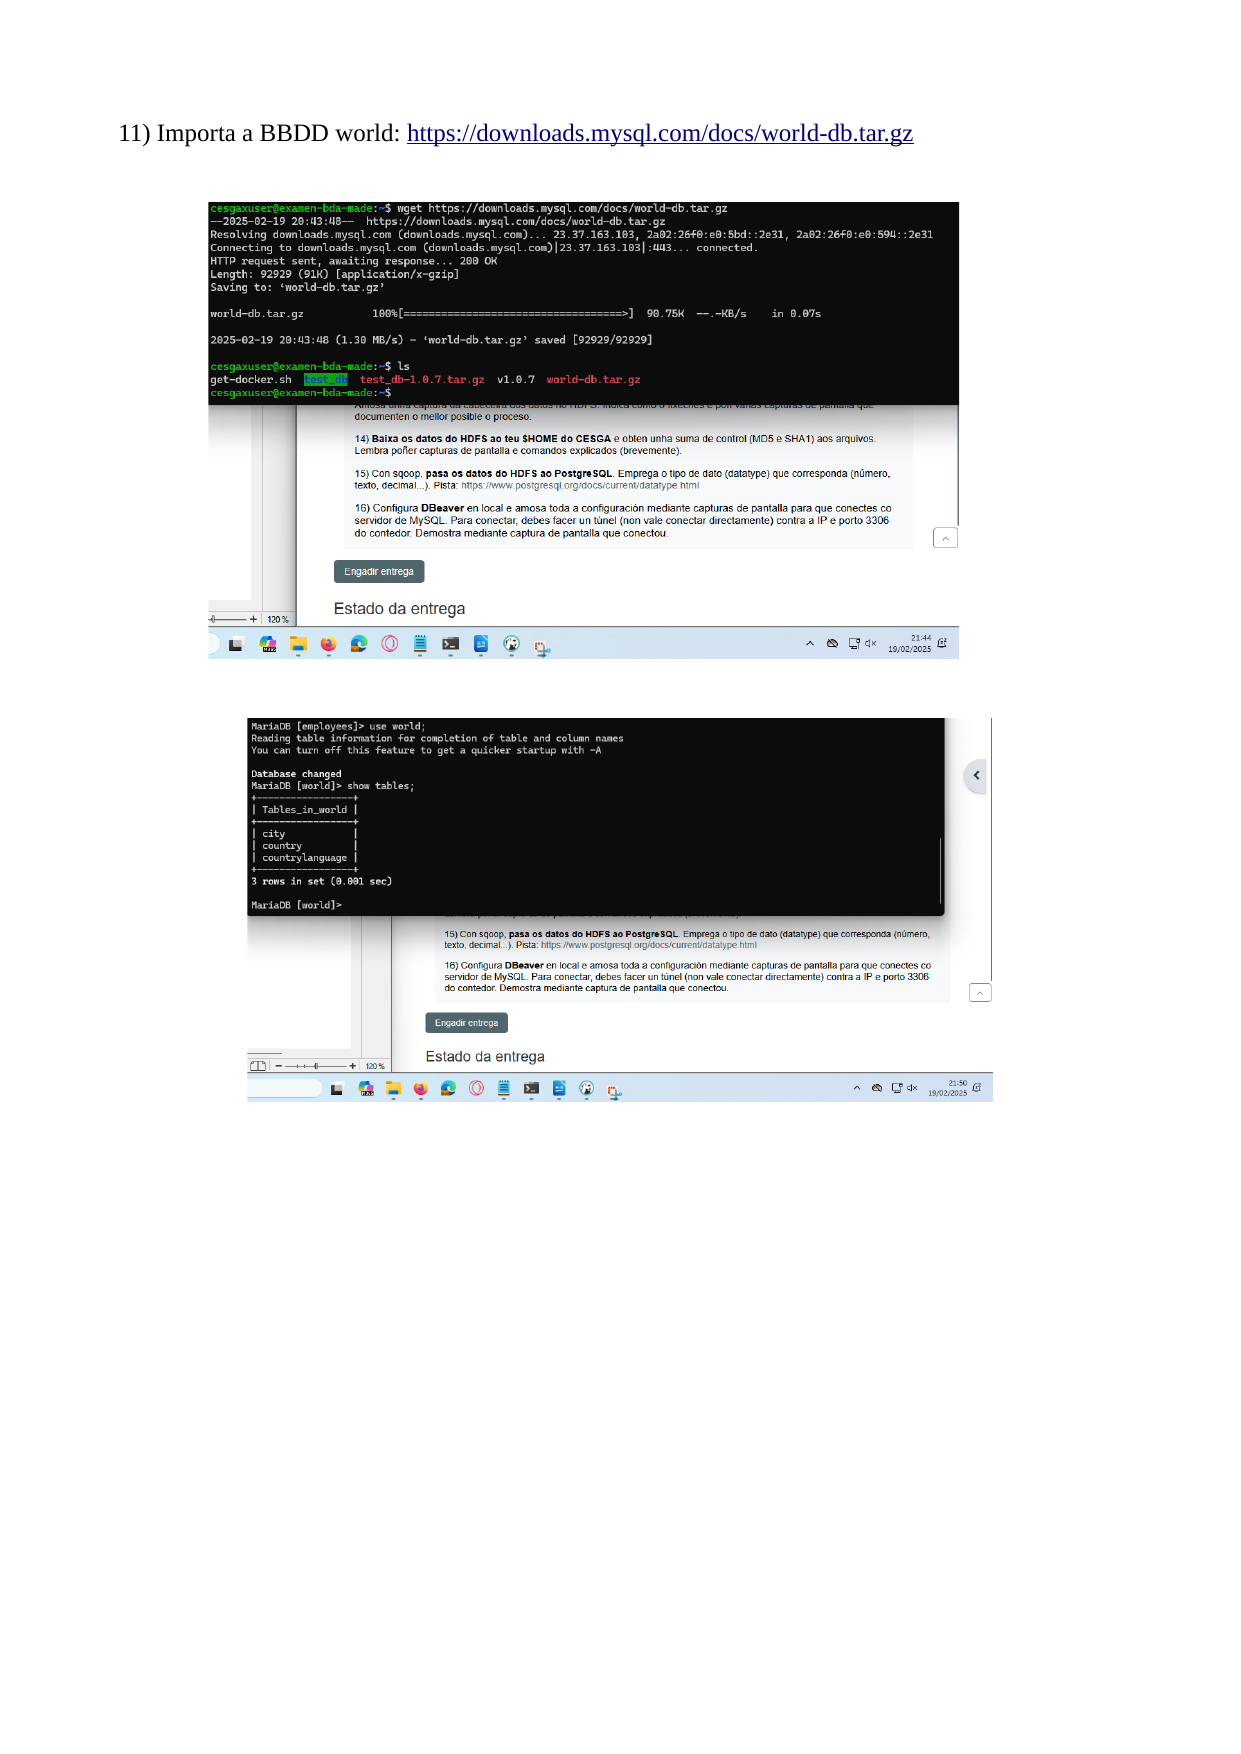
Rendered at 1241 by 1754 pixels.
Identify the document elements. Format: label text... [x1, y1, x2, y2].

picture [208, 202, 960, 659]
picture [247, 718, 993, 1102]
text 11) Importa a BBDD world: https://downloads.mysql.com/docs/world-db.tar.gz [118, 118, 1122, 147]
